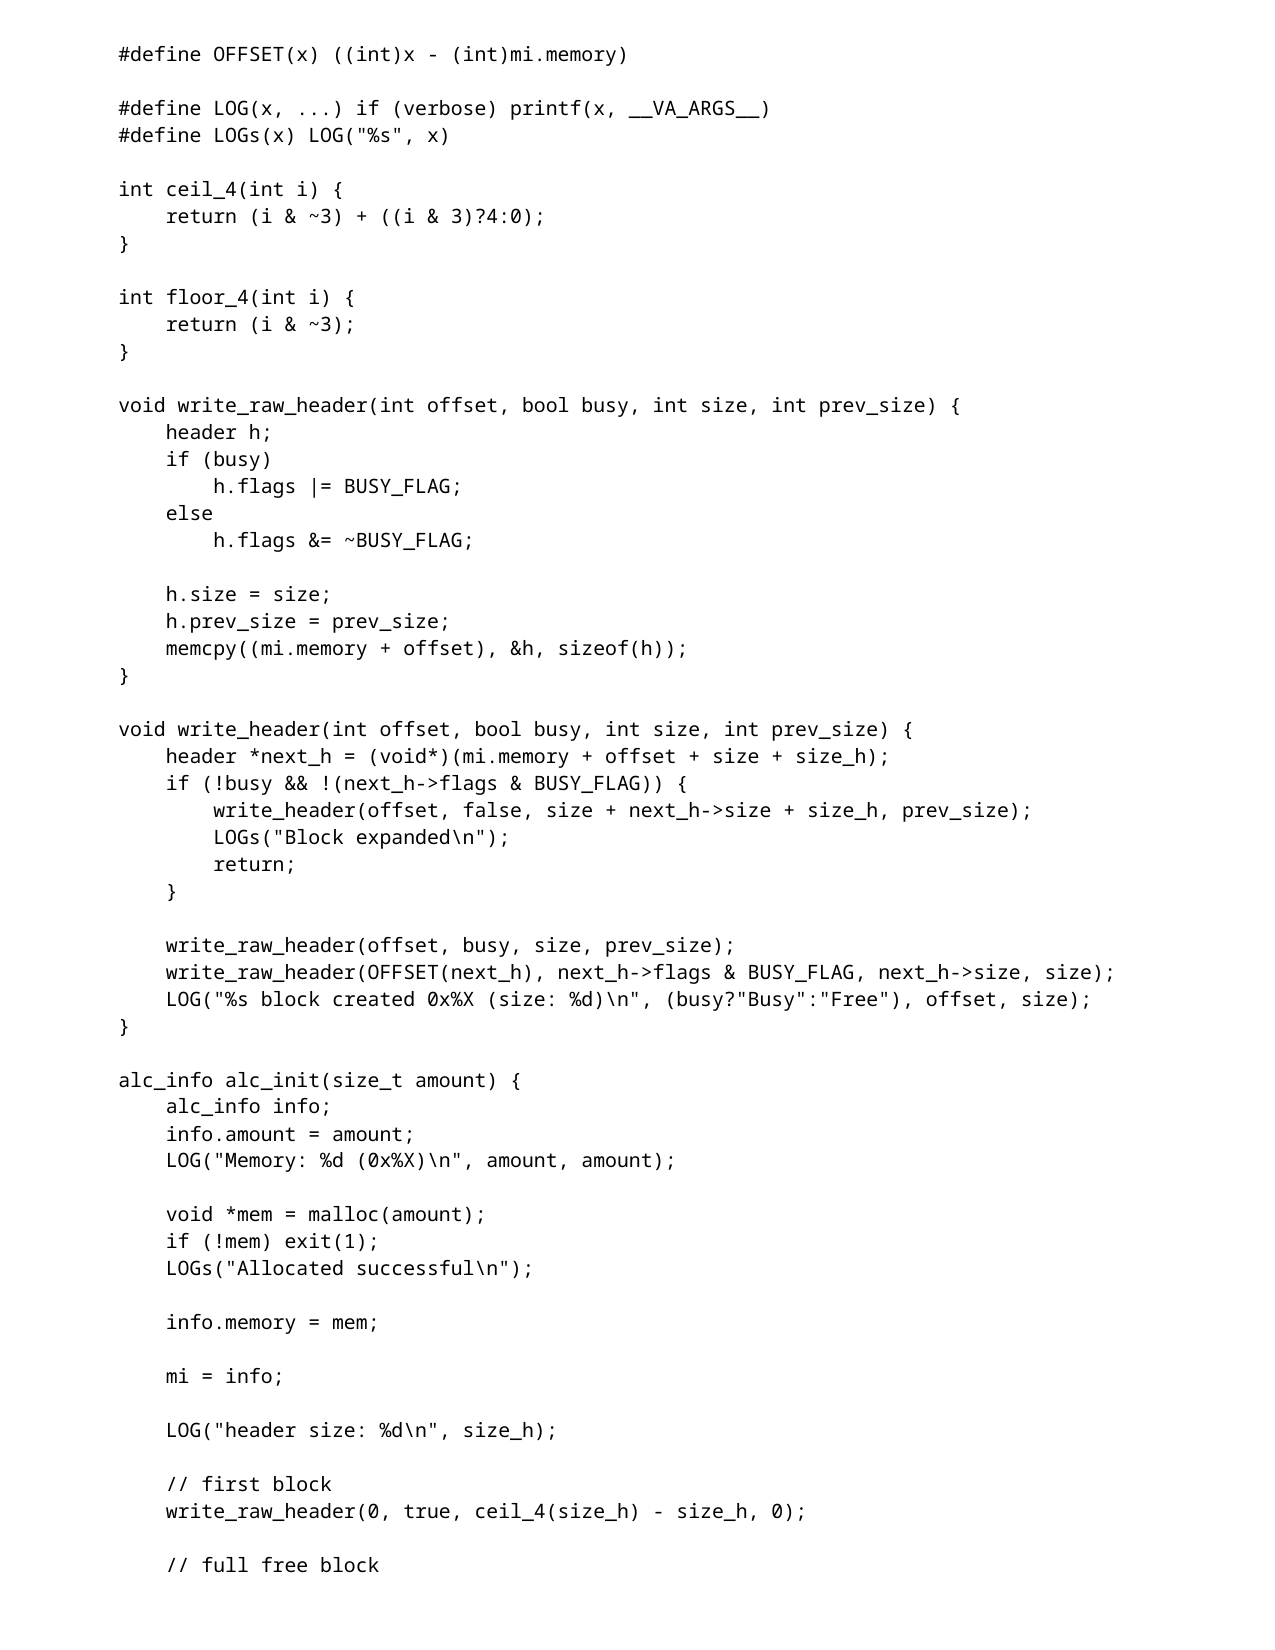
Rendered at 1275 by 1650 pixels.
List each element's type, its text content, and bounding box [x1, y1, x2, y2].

text else [118, 499, 1157, 526]
text info.amount = amount; [118, 1120, 1157, 1147]
text LOG("header size: %d\n", size_h); [118, 1417, 1157, 1443]
text h.flags &= ~BUSY_FLAG; [118, 526, 1157, 553]
text alc_info info; [118, 1093, 1157, 1120]
text } [118, 229, 1157, 256]
text int floor_4(int i) { [118, 283, 1157, 310]
text return (i & ~3) + ((i & 3)?4:0); [118, 202, 1157, 229]
text #define LOGs(x) LOG("%s", x) [118, 122, 1157, 148]
text LOG("%s block created 0x%X (size: %d)\n", (busy?"Busy":"Free"), offset, size); [118, 985, 1157, 1012]
text // full free block [118, 1551, 1157, 1578]
text alc_info alc_init(size_t amount) { [118, 1066, 1157, 1093]
text void write_raw_header(int offset, bool busy, int size, int prev_size) { [118, 391, 1157, 418]
text memcpy((mi.memory + offset), &h, sizeof(h)); [118, 634, 1157, 661]
text write_raw_header(0, true, ceil_4(size_h) - size_h, 0); [118, 1497, 1157, 1524]
text info.memory = mem; [118, 1309, 1157, 1336]
text } [118, 1012, 1157, 1039]
text } [118, 877, 1157, 904]
text if (busy) [118, 445, 1157, 472]
text } [118, 661, 1157, 688]
text if (!mem) exit(1); [118, 1228, 1157, 1255]
text LOG("Memory: %d (0x%X)\n", amount, amount); [118, 1147, 1157, 1174]
text header *next_h = (void*)(mi.memory + offset + size + size_h); [118, 742, 1157, 769]
text LOGs("Block expanded\n"); [118, 823, 1157, 850]
text void write_header(int offset, bool busy, int size, int prev_size) { [118, 715, 1157, 742]
text void *mem = malloc(amount); [118, 1201, 1157, 1228]
text if (!busy && !(next_h->flags & BUSY_FLAG)) { [118, 769, 1157, 796]
text write_header(offset, false, size + next_h->size + size_h, prev_size); [118, 796, 1157, 823]
text // first block [118, 1471, 1157, 1497]
text LOGs("Allocated successful\n"); [118, 1255, 1157, 1282]
text header h; [118, 418, 1157, 445]
text write_raw_header(offset, busy, size, prev_size); [118, 931, 1157, 958]
text mi = info; [118, 1363, 1157, 1389]
text int ceil_4(int i) { [118, 176, 1157, 202]
text return; [118, 850, 1157, 877]
text #define LOG(x, ...) if (verbose) printf(x, __VA_ARGS__) [118, 94, 1157, 122]
text } [118, 337, 1157, 364]
text write_raw_header(OFFSET(next_h), next_h->flags & BUSY_FLAG, next_h->size, size); [118, 958, 1157, 985]
text h.prev_size = prev_size; [118, 607, 1157, 634]
text h.size = size; [118, 580, 1157, 607]
text #define OFFSET(x) ((int)x - (int)mi.memory) [118, 41, 1157, 68]
text return (i & ~3); [118, 310, 1157, 337]
text h.flags |= BUSY_FLAG; [118, 472, 1157, 499]
